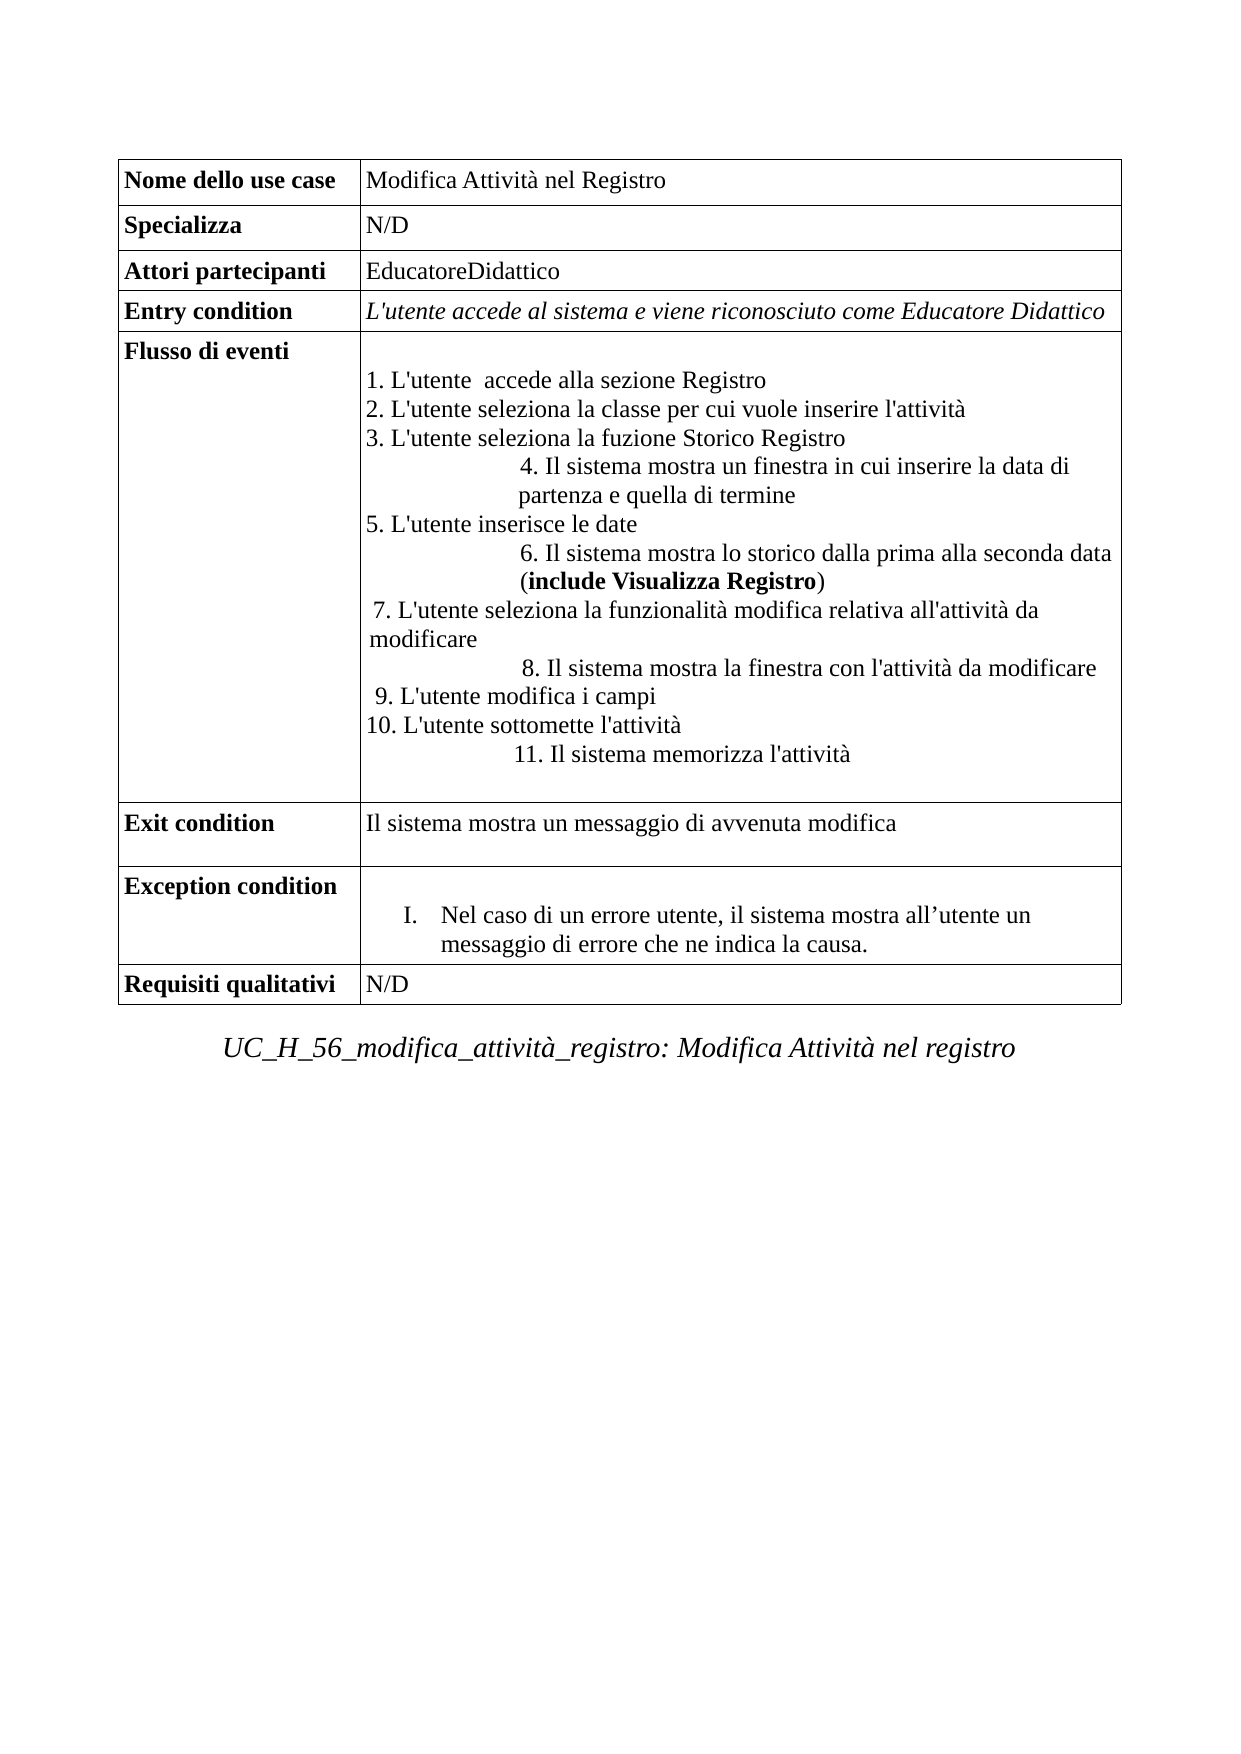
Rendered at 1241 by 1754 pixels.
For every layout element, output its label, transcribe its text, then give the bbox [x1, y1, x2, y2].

table_cell Requisiti qualitativi [119, 965, 360, 1004]
table_cell Nel caso di un errore utente, il sistema mostra all’utente un messaggio di errore che ne indica la causa. [361, 867, 1121, 963]
table_cell Flusso di eventi [119, 332, 360, 802]
table_header Nome dello use case [119, 160, 360, 205]
text UC_H_56_modifica_attività_registro: Modifica Attività nel registro [118, 1030, 1122, 1064]
table_cell L'utente accede al sistema e viene riconosciuto come Educatore Didattico [361, 291, 1121, 331]
table_cell Il sistema mostra un messaggio di avvenuta modifica [361, 803, 1121, 866]
table_cell N/D [361, 206, 1121, 250]
table_cell Exit condition [119, 803, 360, 866]
table_cell Attori partecipanti [119, 251, 360, 290]
table_cell Entry condition [119, 291, 360, 331]
table_cell L'utente accede alla sezione Registro L'utente seleziona la classe per cui vuole inserire l'attività L'utente seleziona la fuzione Storico Registro Il sistema mostra un finestra in cui inserire la data di partenza e quella di termine L'utente inserisce le date Il sistema mostra lo storico dalla prima alla seconda data (include Visualizza Registro) L'utente seleziona la funzionalità modifica relativa all'attività da modificare Il sistema mostra la finestra con l'attività da modificare L'utente modifica i campi L'utente sottomette l'attività Il sistema memorizza l'attività [361, 332, 1121, 802]
table_cell Specializza [119, 206, 360, 250]
table_header Modifica Attività nel Registro [361, 160, 1121, 205]
table_cell N/D [361, 965, 1121, 1004]
table_cell Exception condition [119, 867, 360, 963]
table_cell EducatoreDidattico [361, 251, 1121, 290]
